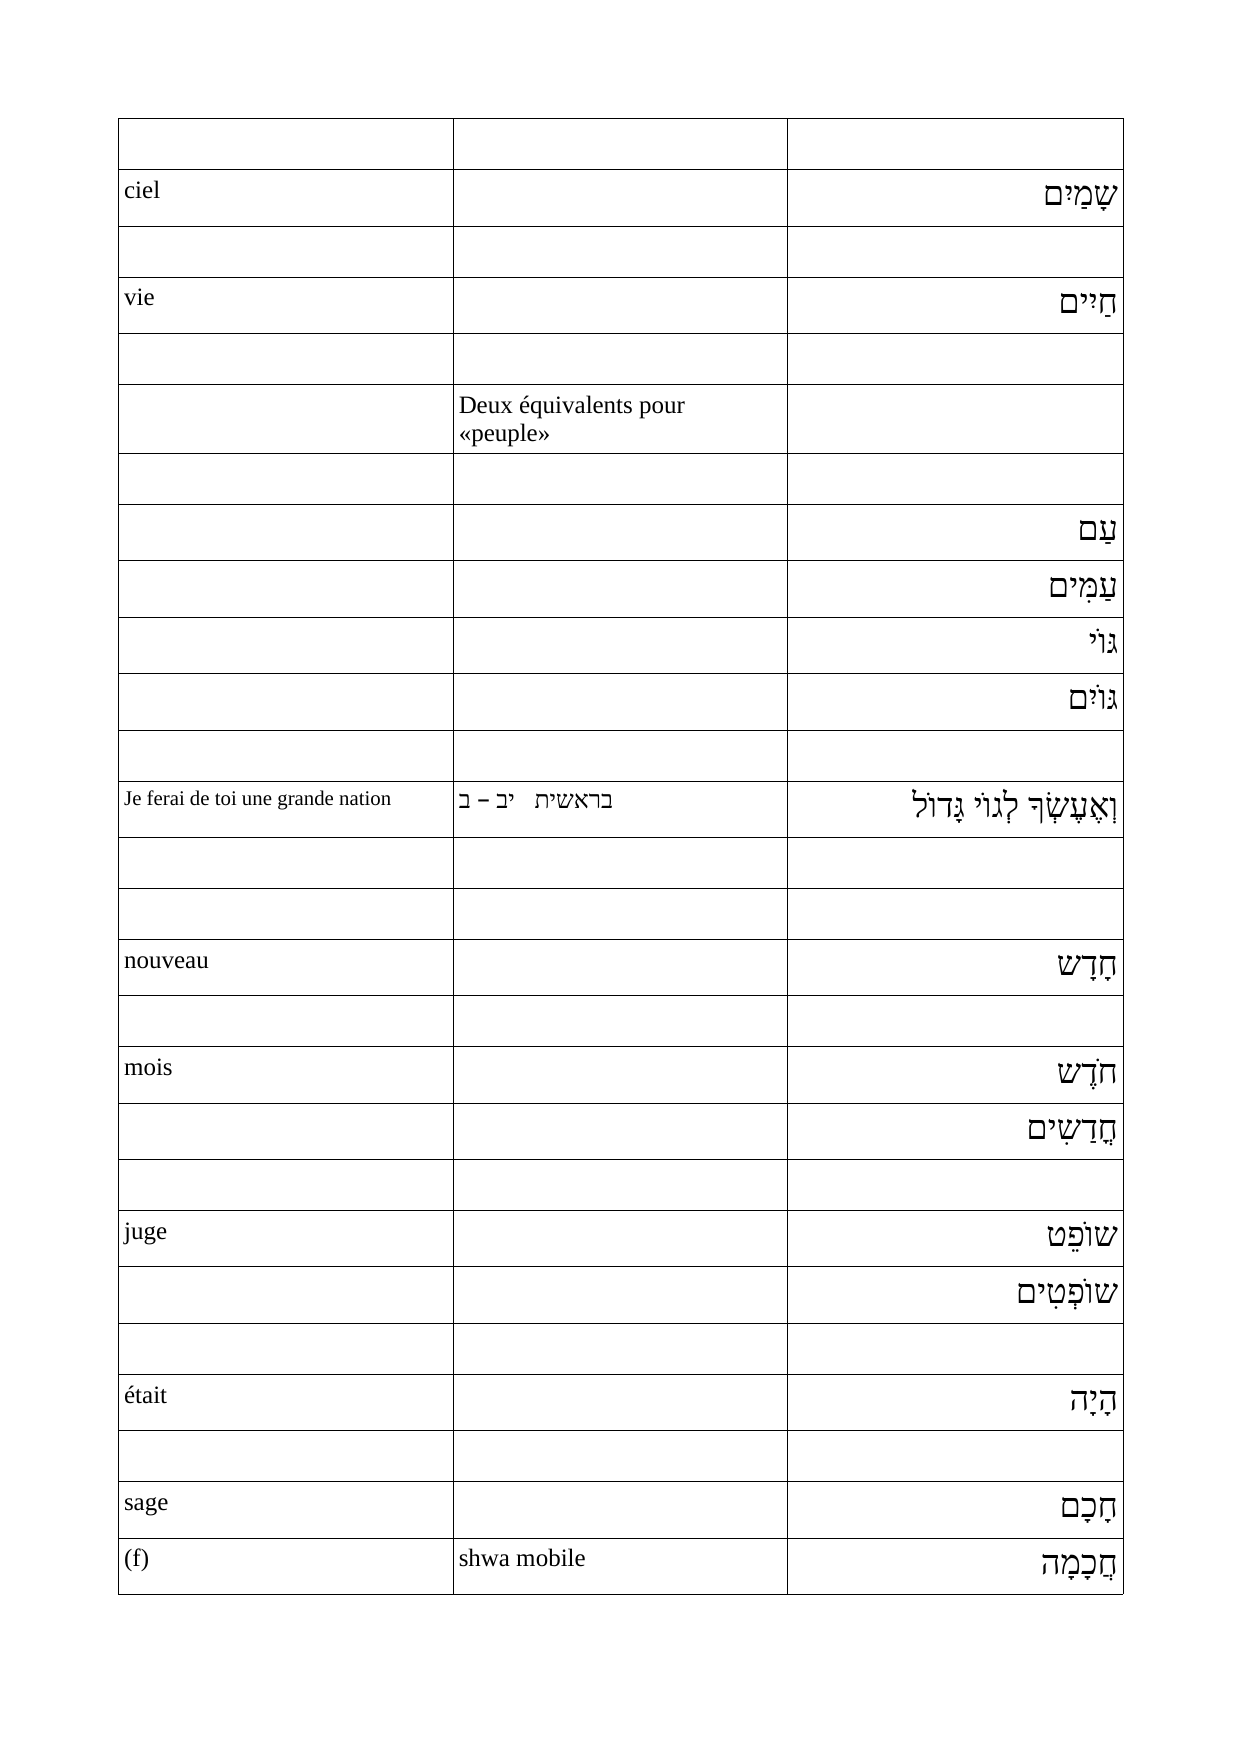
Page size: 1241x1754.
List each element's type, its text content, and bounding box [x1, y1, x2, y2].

table_cell [454, 454, 787, 504]
table_cell גּוׂי [788, 618, 1123, 673]
table_cell שוׂפֵט [788, 1211, 1123, 1266]
table_cell חָדָש [788, 940, 1123, 995]
table_cell חֲכָמָה [788, 1539, 1123, 1594]
table_cell [119, 889, 453, 939]
table_cell [119, 1324, 453, 1374]
table_cell [119, 1160, 453, 1210]
table_cell [119, 505, 453, 560]
table_cell [119, 1104, 453, 1159]
table_cell [454, 1104, 787, 1159]
table_cell [788, 334, 1123, 384]
table_cell הָיָה [788, 1375, 1123, 1430]
table_cell חׂדֶש [788, 1047, 1123, 1103]
table_cell [454, 996, 787, 1046]
table_cell [454, 334, 787, 384]
table_cell [454, 278, 787, 333]
table_cell [454, 1482, 787, 1538]
table_cell [788, 119, 1123, 169]
table_cell Je ferai de toi une grande nation [119, 782, 453, 837]
table_cell était [119, 1375, 453, 1430]
table_cell (f) [119, 1539, 453, 1594]
table_cell [119, 674, 453, 729]
table_cell [454, 1047, 787, 1103]
table_cell sage [119, 1482, 453, 1538]
table_cell [119, 227, 453, 277]
table_cell [454, 561, 787, 617]
table_cell [788, 1431, 1123, 1481]
table_cell [788, 385, 1123, 453]
table_cell [454, 889, 787, 939]
table_cell [454, 618, 787, 673]
table_cell [454, 1431, 787, 1481]
table_cell [454, 1375, 787, 1430]
table_cell [119, 454, 453, 504]
table_cell [454, 1267, 787, 1323]
table_cell בראשית יב – ב [454, 782, 787, 837]
table_cell שוׂפְטִים [788, 1267, 1123, 1323]
table_cell vie [119, 278, 453, 333]
table_cell [788, 889, 1123, 939]
table_cell [119, 996, 453, 1046]
table_cell [788, 838, 1123, 888]
table_cell [454, 838, 787, 888]
table_cell עַמִּים [788, 561, 1123, 617]
table_cell [788, 731, 1123, 781]
table_cell nouveau [119, 940, 453, 995]
table_cell [454, 170, 787, 226]
table_cell [454, 1160, 787, 1210]
table_cell [119, 1267, 453, 1323]
table_cell [119, 731, 453, 781]
table_cell [788, 996, 1123, 1046]
table_cell [454, 227, 787, 277]
table_cell juge [119, 1211, 453, 1266]
table_cell גּוׂיִם [788, 674, 1123, 729]
table_cell [119, 385, 453, 453]
table_cell שָמַיִם [788, 170, 1123, 226]
table_cell עַם [788, 505, 1123, 560]
table_cell [119, 119, 453, 169]
table_cell [454, 119, 787, 169]
table_cell [119, 618, 453, 673]
table_cell [454, 940, 787, 995]
table_cell וְאֶעֶשְׂךָ לְגוׂי גָּדוׂל [788, 782, 1123, 837]
table_cell shwa mobile [454, 1539, 787, 1594]
table_cell [454, 731, 787, 781]
table_cell [119, 561, 453, 617]
table_cell [454, 1211, 787, 1266]
table_cell [119, 838, 453, 888]
table_cell חַיִים [788, 278, 1123, 333]
table_cell [788, 227, 1123, 277]
table_cell [119, 334, 453, 384]
table_cell חֳדַשִים [788, 1104, 1123, 1159]
table_cell [454, 674, 787, 729]
table_cell [788, 1160, 1123, 1210]
table_cell ciel [119, 170, 453, 226]
table_cell [454, 1324, 787, 1374]
table_cell [788, 454, 1123, 504]
table_cell [119, 1431, 453, 1481]
table_cell [454, 505, 787, 560]
table_cell [788, 1324, 1123, 1374]
table_cell חָכָם [788, 1482, 1123, 1538]
table_cell Deux équivalents pour «peuple» [454, 385, 787, 453]
table_cell mois [119, 1047, 453, 1103]
